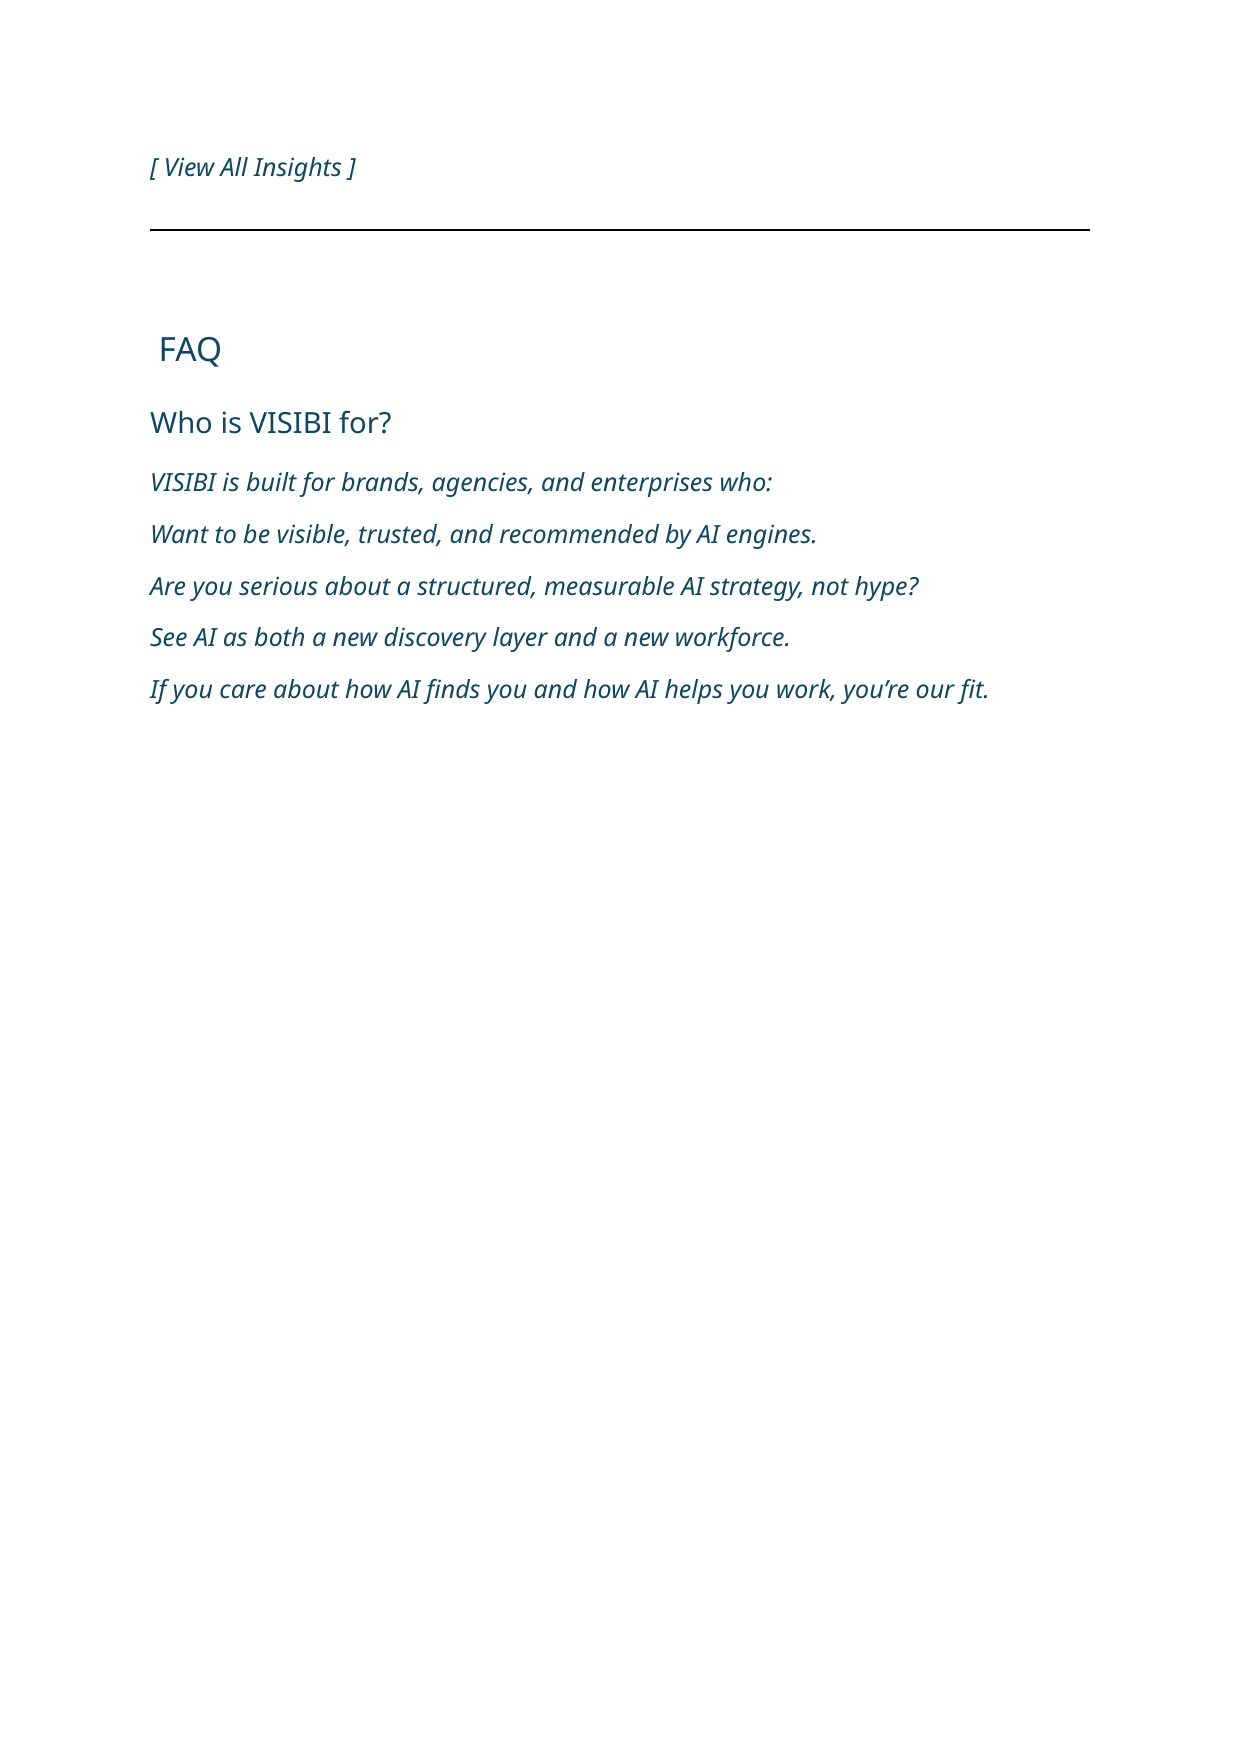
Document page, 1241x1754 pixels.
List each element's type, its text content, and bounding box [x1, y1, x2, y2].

subtitle Are you serious about a structured, measurable AI strategy, not hype? [150, 568, 1090, 602]
subtitle VISIBI is built for brands, agencies, and enterprises who: [150, 465, 1090, 499]
subtitle Who is VISIBI for? [150, 402, 1090, 442]
subtitle Want to be visible, trusted, and recommended by AI engines. [150, 516, 1090, 551]
subtitle FAQ [150, 325, 1090, 371]
subtitle [ View All Insights ] [150, 150, 1090, 184]
subtitle See AI as both a new discovery layer and a new workforce. [150, 620, 1090, 654]
subtitle If you care about how AI finds you and how AI helps you work, you’re our fit. [150, 671, 1090, 706]
